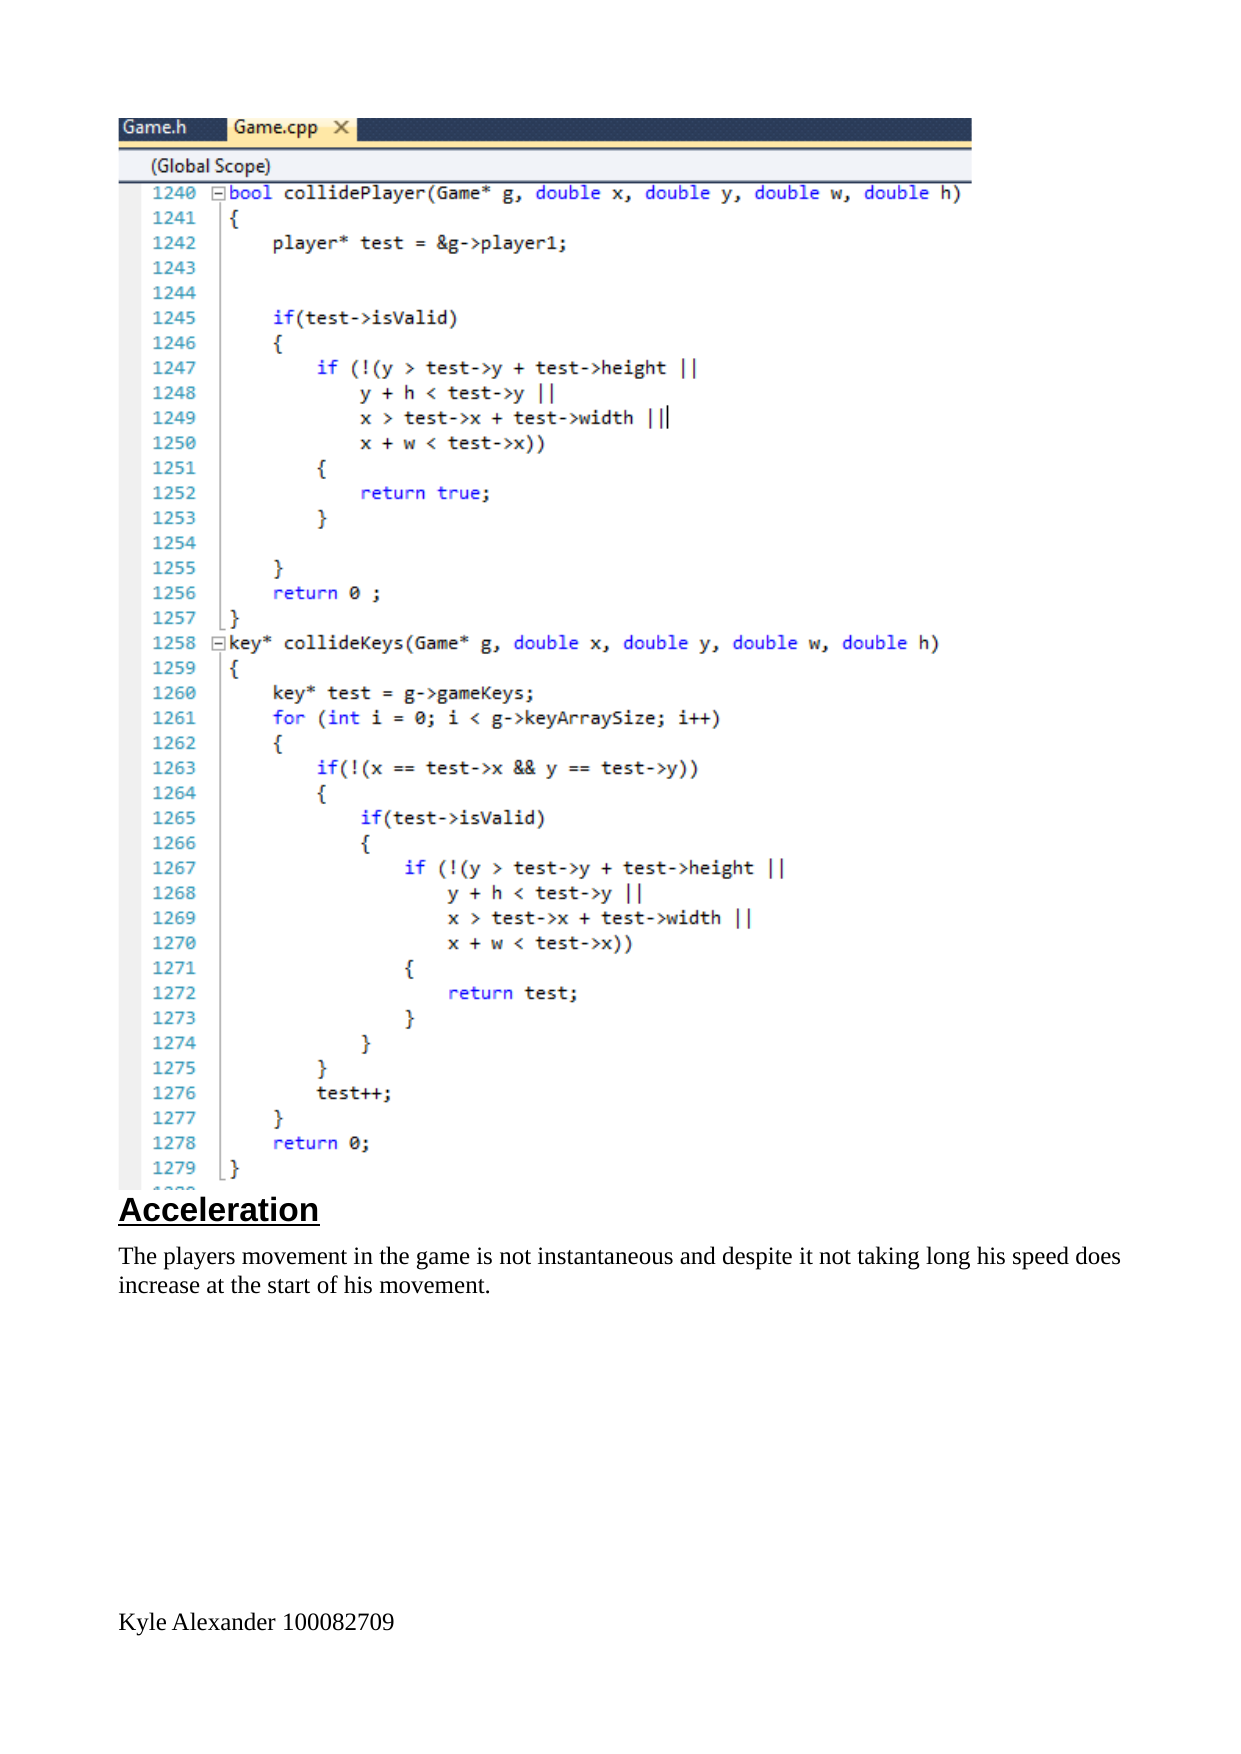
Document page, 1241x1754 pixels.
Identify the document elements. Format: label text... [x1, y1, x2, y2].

text The players movement in the game is not instantaneous and despite it not taking long his speed does increase at the start of his movement. [118, 1241, 1122, 1299]
subtitle Acceleration [118, 1057, 1122, 1229]
picture [118, 118, 972, 1190]
